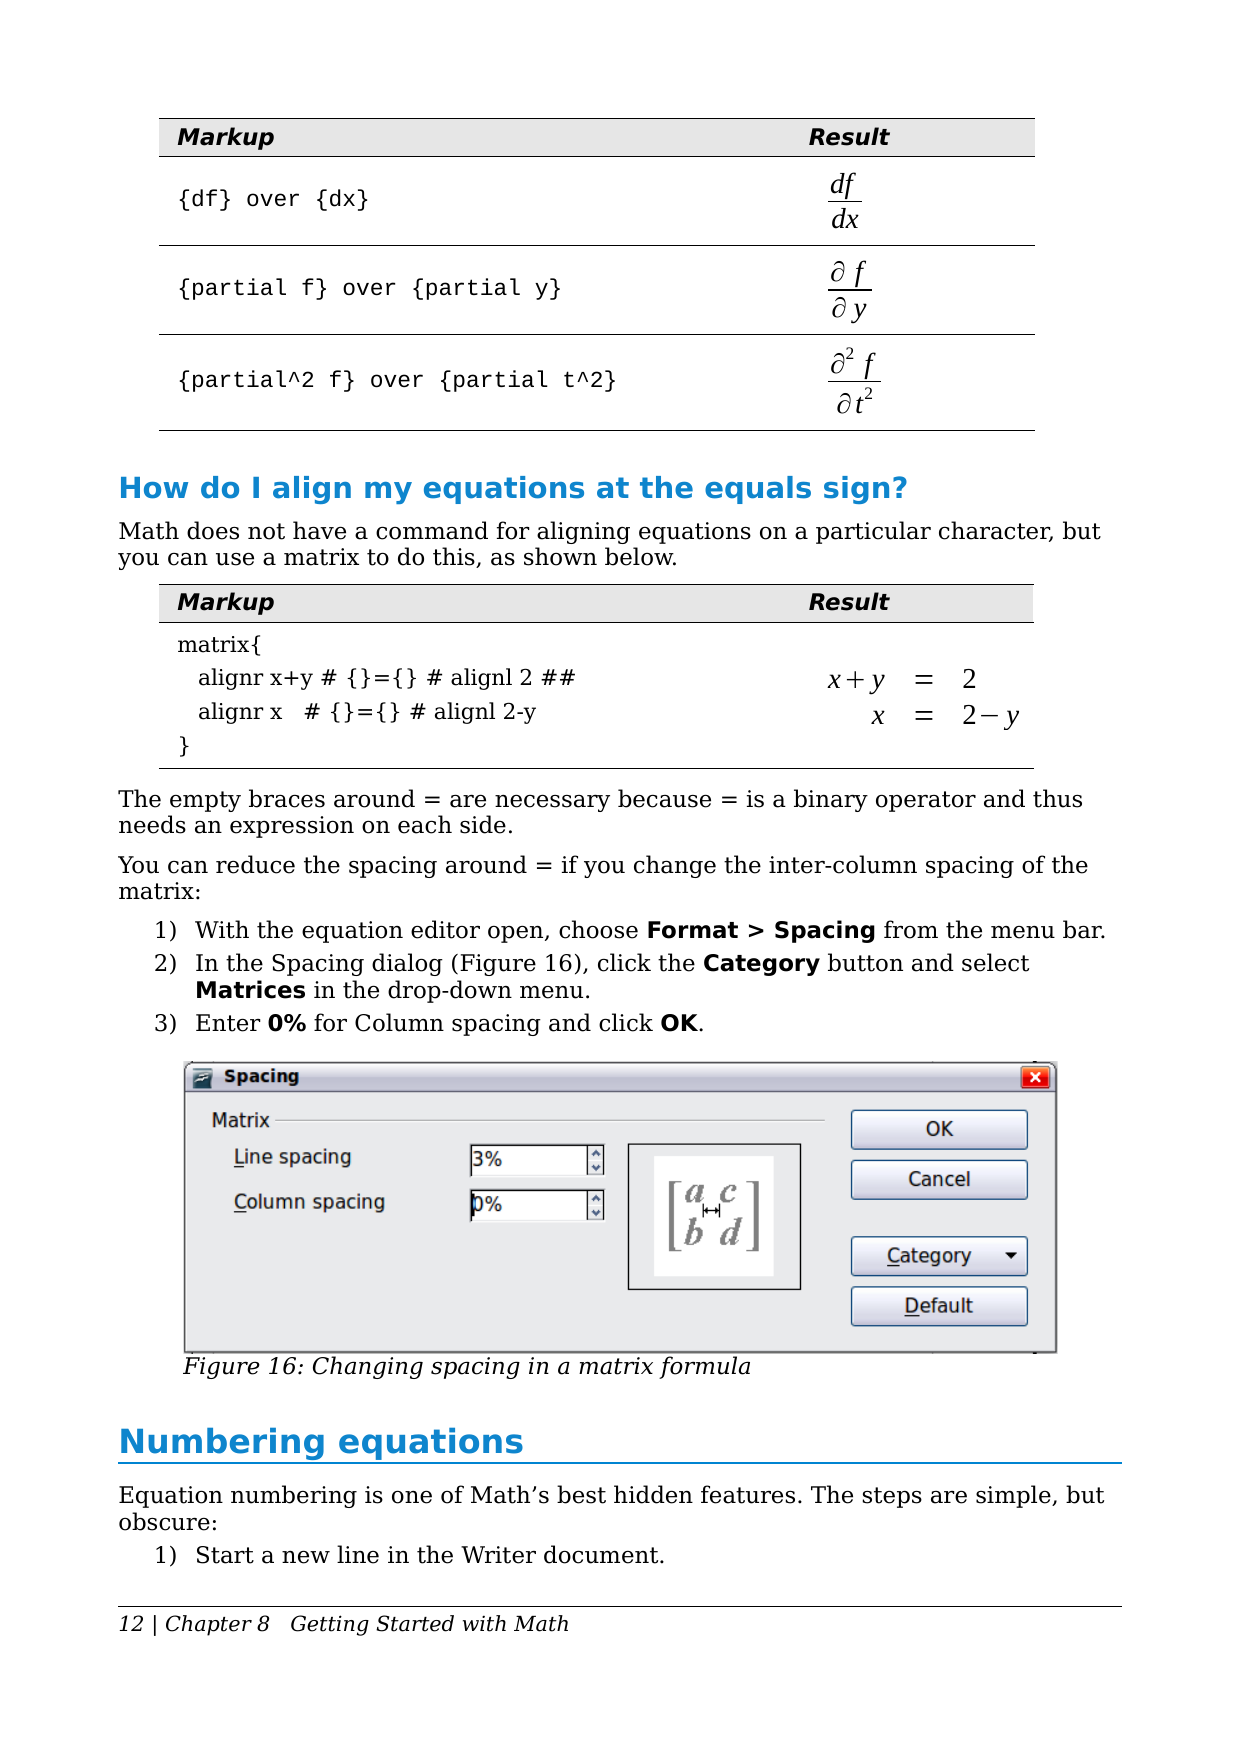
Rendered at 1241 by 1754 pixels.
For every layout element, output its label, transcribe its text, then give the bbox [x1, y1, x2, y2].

list Enter 0% for Column spacing and click OK. [177, 1010, 1122, 1037]
text Figure 16: Changing spacing in a matrix formula [183, 1354, 1057, 1380]
text The empty braces around = are necessary because = is a binary operator and thus needs an expression on each side. [118, 786, 1122, 839]
table_cell [791, 157, 1035, 245]
table_cell {partial f} over {partial y} [159, 246, 791, 333]
list Equation numbering is one of Math’s best hidden features. The steps are simple, but obscure: [118, 1483, 1122, 1536]
list In the Spacing dialog (Figure 16), click the Category button and select Matrices in the drop-down menu. [177, 951, 1122, 1004]
table_cell [790, 623, 1033, 768]
table_header Markup [159, 585, 790, 622]
table_header Markup [159, 119, 791, 156]
table_header Result [791, 119, 1035, 156]
subtitle Numbering equations [118, 1423, 1122, 1462]
list With the equation editor open, choose Format > Spacing from the menu bar. [177, 918, 1122, 944]
text You can reduce the spacing around = if you change the inter-column spacing of the matrix: [118, 852, 1122, 905]
text Math does not have a command for aligning equations on a particular character, but you can use a matrix to do this, as shown below. [118, 518, 1122, 571]
picture [183, 1061, 1058, 1354]
table_cell [791, 246, 1035, 333]
list Start a new line in the Writer document. [177, 1542, 1122, 1569]
table_cell [791, 335, 1035, 430]
table_header Result [790, 585, 1033, 622]
subtitle How do I align my equations at the equals sign? [118, 472, 1122, 506]
table_cell {partial^2 f} over {partial t^2} [159, 335, 791, 430]
table_cell {df} over {dx} [159, 157, 791, 245]
table_cell matrix{ alignr x+y # {}={} # alignl 2 ## alignr x # {}={} # alignl 2-y } [159, 623, 790, 768]
